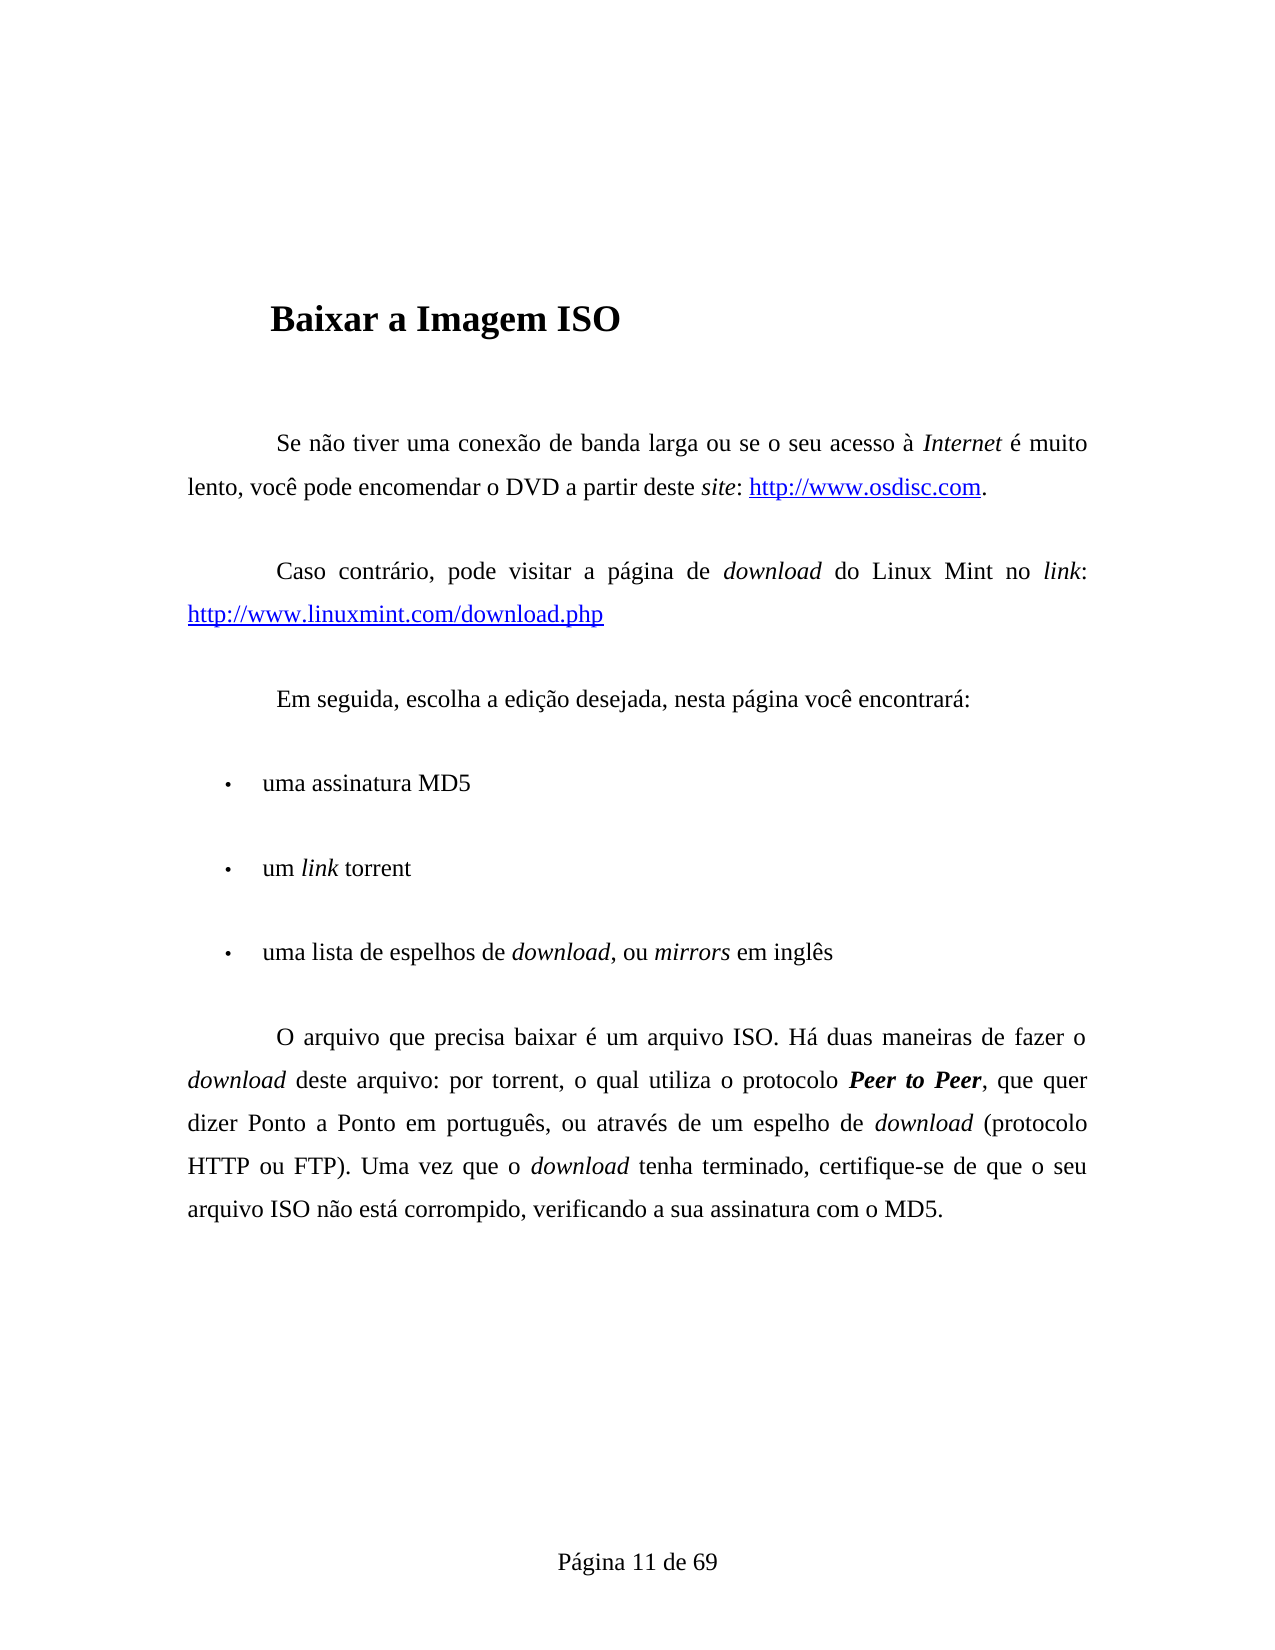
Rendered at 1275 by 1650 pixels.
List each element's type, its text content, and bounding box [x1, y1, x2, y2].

text O arquivo que precisa baixar é um arquivo ISO. Há duas maneiras de fazer o download deste arquivo: por torrent, o qual utiliza o protocolo Peer to Peer, que quer dizer Ponto a Ponto em português, ou através de um espelho de download (protocolo HTTP ou FTP). Uma vez que o download tenha terminado, certifique-se de que o seu arquivo ISO não está corrompido, verificando a sua assinatura com o MD5. [187, 1022, 1087, 1223]
text Caso contrário, pode visitar a página de download do Linux Mint no link: http://www.linuxmint.com/download.php [187, 556, 1087, 628]
list uma assinatura MD5 [225, 768, 1087, 797]
list uma lista de espelhos de download, ou mirrors em inglês [225, 937, 1087, 966]
list um link torrent [225, 853, 1087, 881]
text Se não tiver uma conexão de banda larga ou se o seu acesso à Internet é muito lento, você pode encomendar o DVD a partir deste site: http://www.osdisc.com. [187, 428, 1087, 500]
subtitle Baixar a Imagem ISO [229, 297, 1087, 340]
text Em seguida, escolha a edição desejada, nesta página você encontrará: [187, 684, 1087, 712]
